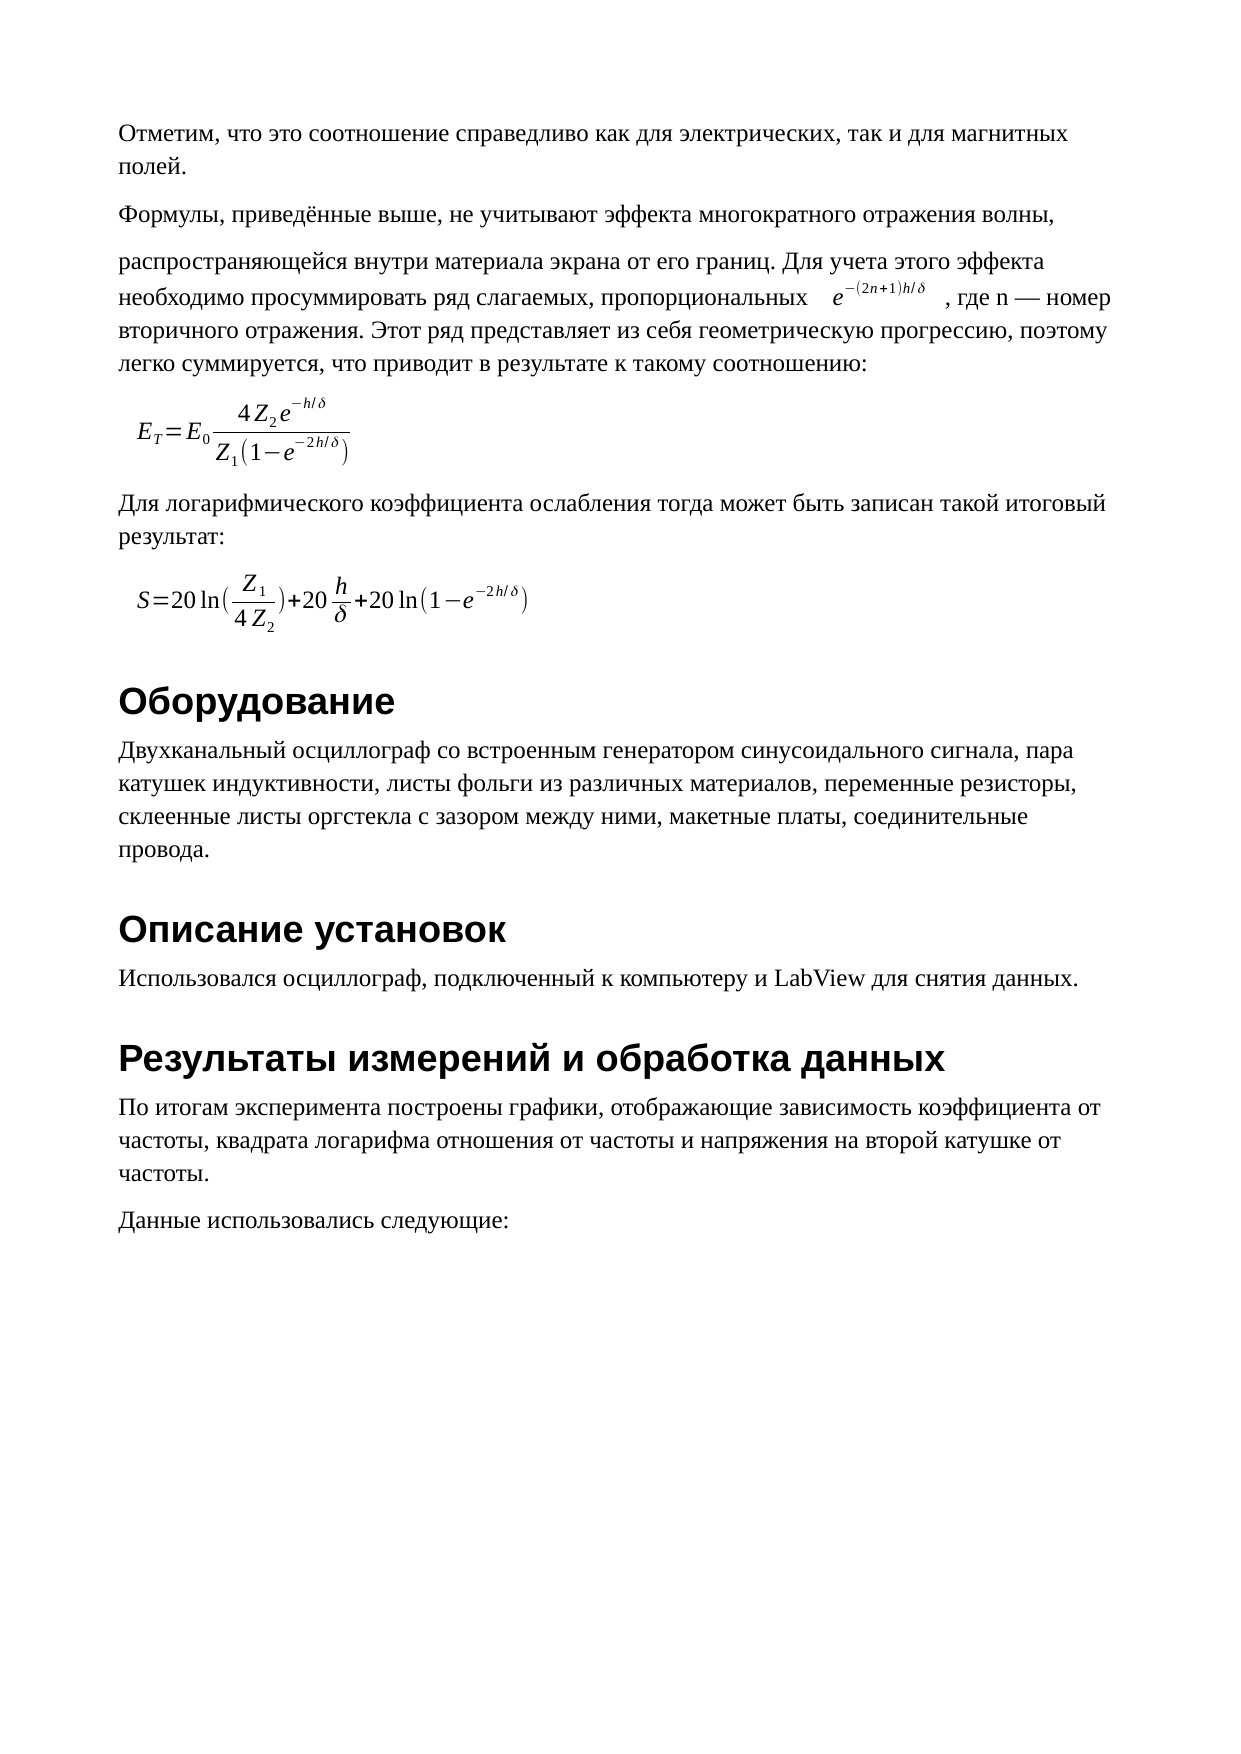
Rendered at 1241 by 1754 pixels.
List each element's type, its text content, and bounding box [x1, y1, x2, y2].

text Данные использовались следующие: [118, 1205, 1122, 1234]
text Двухканальный осциллограф со встроенным генератором синусоидального сигнала, пара катушек индуктивности, листы фольги из различных материалов, переменные резисторы, склеенные листы оргстекла с зазором между ними, макетные платы, соединительные провода. [118, 735, 1122, 863]
text Формулы, приведённые выше, не учитывают эффекта многократного отражения волны, [118, 199, 1122, 227]
text Отметим, что это соотношение справедливо как для электрических, так и для магнитных полей. [118, 118, 1122, 180]
subtitle Результаты измерений и обработка данных [118, 1036, 1122, 1079]
subtitle Оборудование [118, 679, 1122, 723]
text По итогам эксперимента построены графики, отображающие зависимость коэффициента от частоты, квадрата логарифма отношения от частоты и напряжения на второй катушке от частоты. [118, 1092, 1122, 1186]
subtitle Описание установок [118, 907, 1122, 950]
text Для логарифмического коэффициента ослабления тогда может быть записан такой итоговый результат: [118, 488, 1122, 550]
text распространяющейся внутри материала экрана от его границ. Для учета этого эффекта необходимо просуммировать ряд слагаемых, пропорциональных , где n — номер вторичного отражения. Этот ряд представляет из себя геометрическую прогрессию, поэтому легко суммируется, что приводит в результате к такому соотношению: [118, 246, 1122, 377]
text Использовался осциллограф, подключенный к компьютеру и LabView для снятия данных. [118, 963, 1122, 992]
